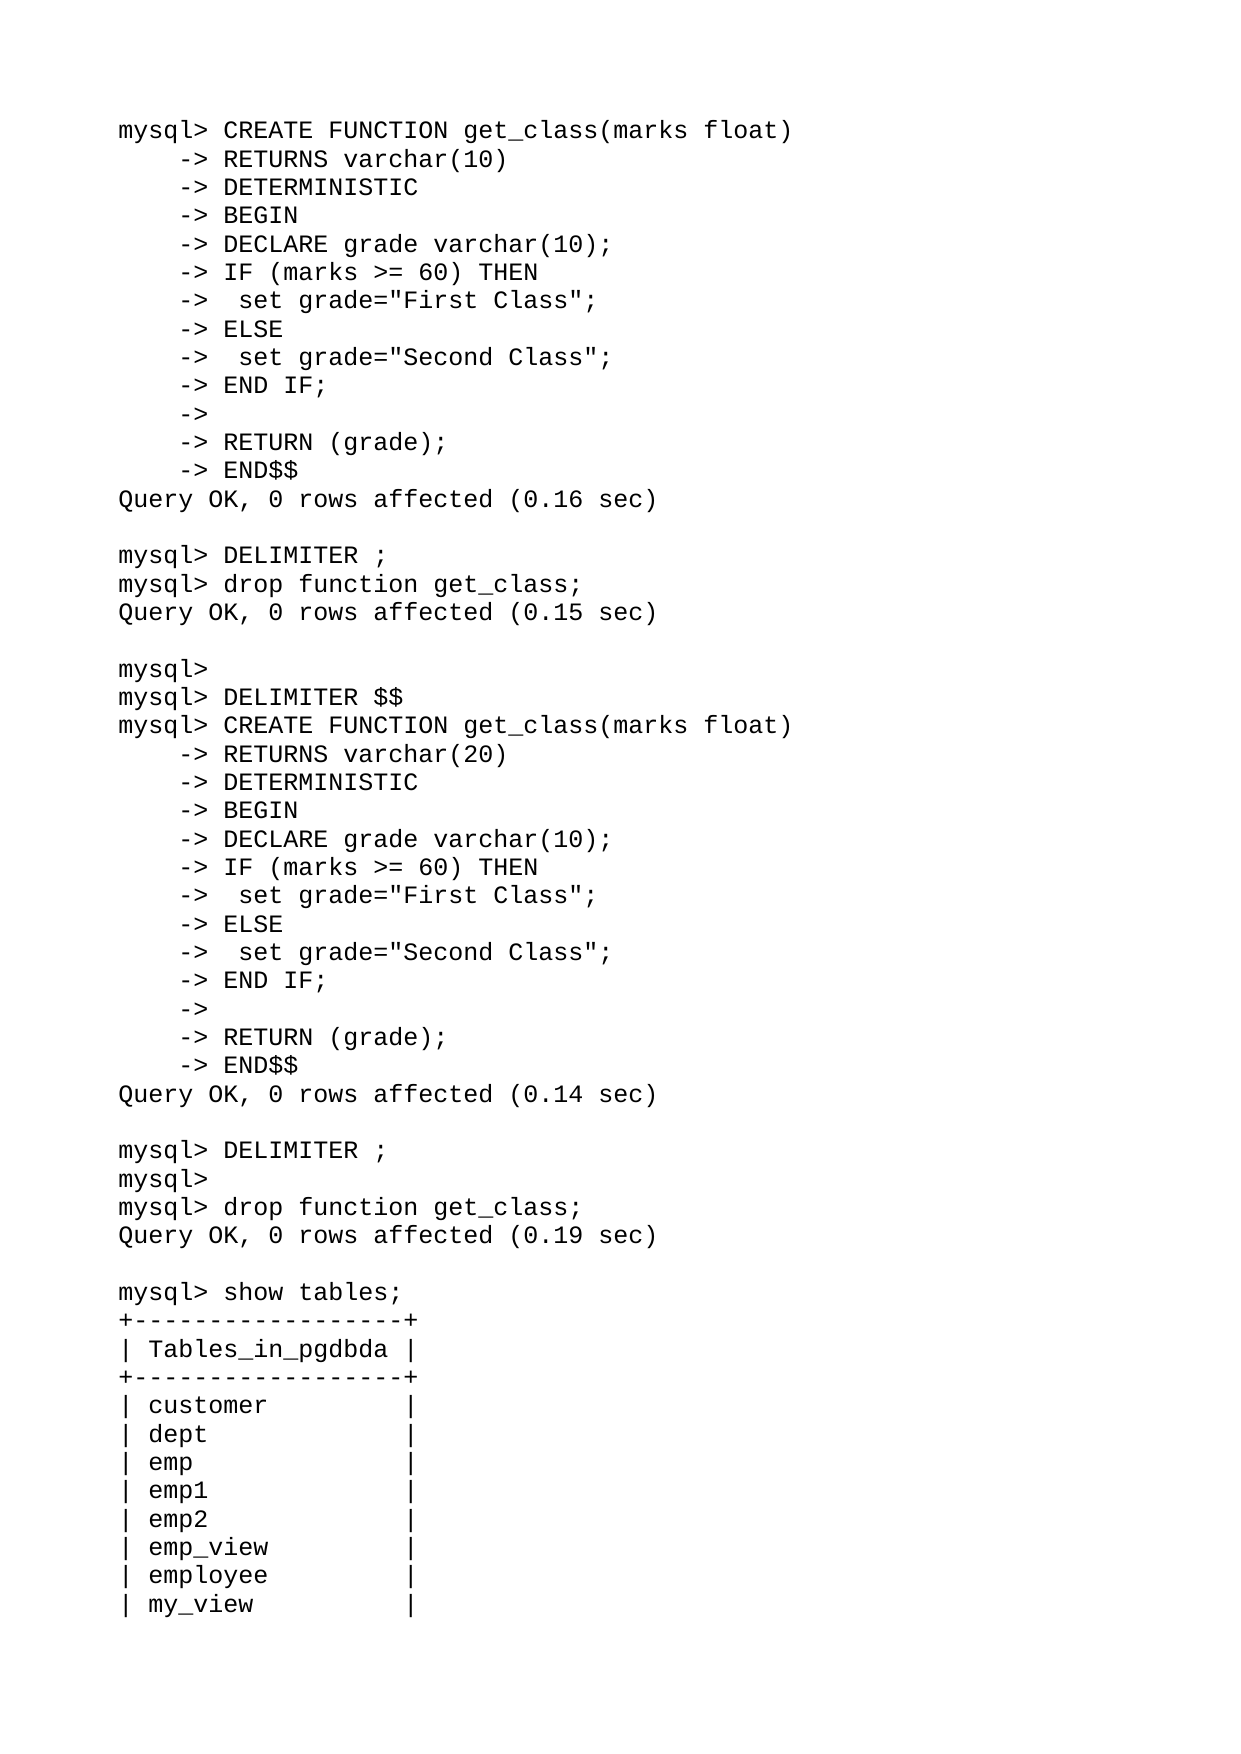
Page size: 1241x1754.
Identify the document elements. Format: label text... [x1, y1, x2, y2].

text -> RETURN (grade); [118, 1025, 1122, 1053]
text -> END$$ [118, 1053, 1122, 1081]
text -> DECLARE grade varchar(10); [118, 826, 1122, 855]
text | emp | [118, 1450, 1122, 1478]
text Query OK, 0 rows affected (0.19 sec) [118, 1223, 1122, 1251]
text -> DETERMINISTIC [118, 175, 1122, 203]
text | dept | [118, 1421, 1122, 1450]
text -> END IF; [118, 968, 1122, 996]
text | emp_view | [118, 1535, 1122, 1563]
text | emp1 | [118, 1478, 1122, 1506]
text -> RETURNS varchar(20) [118, 741, 1122, 770]
text mysql> [118, 656, 1122, 685]
text -> ELSE [118, 911, 1122, 940]
text Query OK, 0 rows affected (0.14 sec) [118, 1081, 1122, 1110]
text Query OK, 0 rows affected (0.16 sec) [118, 486, 1122, 515]
text Query OK, 0 rows affected (0.15 sec) [118, 600, 1122, 628]
text -> RETURNS varchar(10) [118, 146, 1122, 175]
text -> IF (marks >= 60) THEN [118, 260, 1122, 288]
text -> [118, 401, 1122, 430]
text -> DECLARE grade varchar(10); [118, 231, 1122, 260]
text -> set grade="First Class"; [118, 288, 1122, 316]
text mysql> drop function get_class; [118, 571, 1122, 600]
text +------------------+ [118, 1308, 1122, 1336]
text mysql> drop function get_class; [118, 1195, 1122, 1223]
text mysql> [118, 1166, 1122, 1195]
text mysql> DELIMITER ; [118, 543, 1122, 571]
text -> RETURN (grade); [118, 430, 1122, 458]
text -> END IF; [118, 373, 1122, 401]
text -> BEGIN [118, 203, 1122, 231]
text -> set grade="Second Class"; [118, 940, 1122, 968]
text -> set grade="First Class"; [118, 883, 1122, 911]
text mysql> CREATE FUNCTION get_class(marks float) [118, 713, 1122, 741]
text | emp2 | [118, 1506, 1122, 1535]
text -> END$$ [118, 458, 1122, 486]
text mysql> show tables; [118, 1280, 1122, 1308]
text -> ELSE [118, 316, 1122, 345]
text -> BEGIN [118, 798, 1122, 826]
text -> DETERMINISTIC [118, 770, 1122, 798]
text -> [118, 996, 1122, 1025]
text -> IF (marks >= 60) THEN [118, 855, 1122, 883]
text mysql> CREATE FUNCTION get_class(marks float) [118, 118, 1122, 146]
text mysql> DELIMITER $$ [118, 685, 1122, 713]
text | customer | [118, 1393, 1122, 1421]
text +------------------+ [118, 1365, 1122, 1393]
text | employee | [118, 1563, 1122, 1591]
text mysql> DELIMITER ; [118, 1138, 1122, 1166]
text | my_view | [118, 1591, 1122, 1620]
text -> set grade="Second Class"; [118, 345, 1122, 373]
text | Tables_in_pgdbda | [118, 1336, 1122, 1365]
